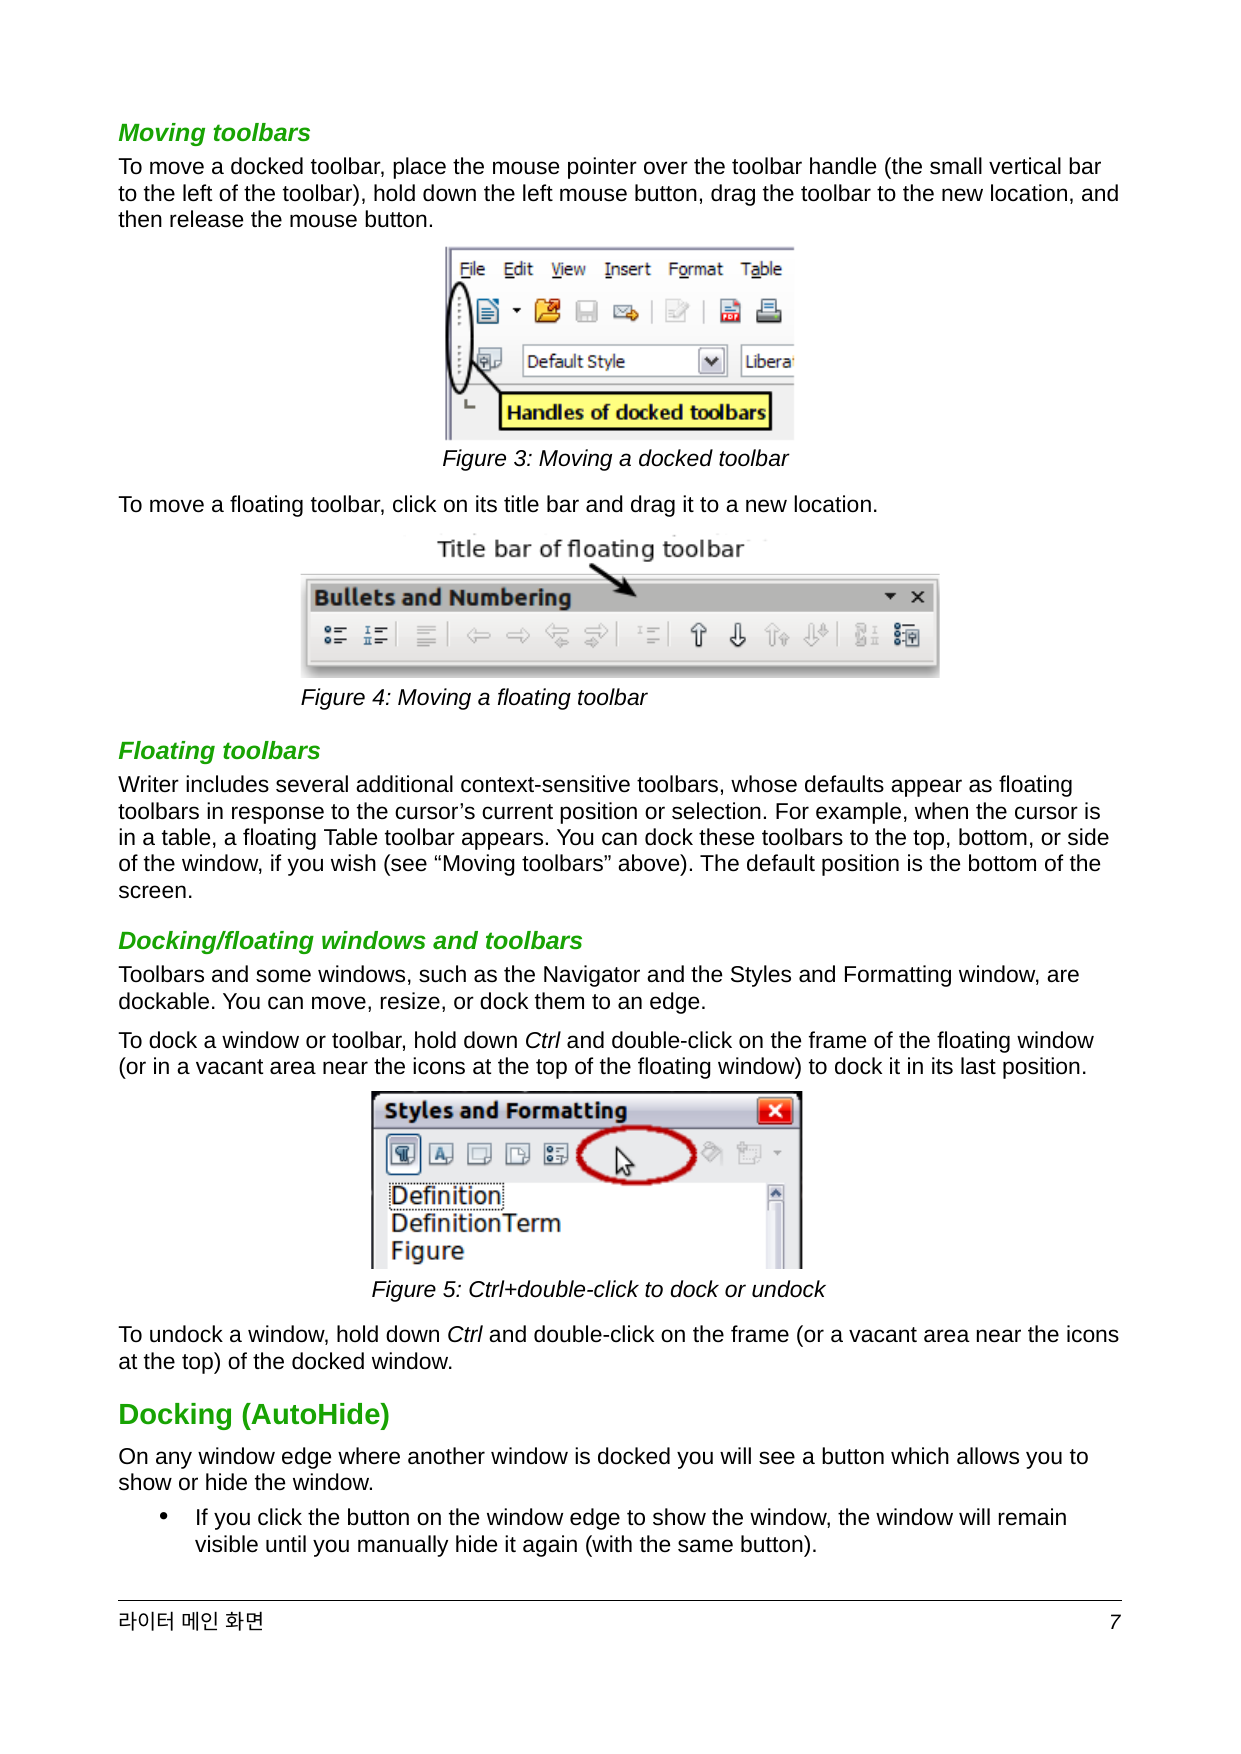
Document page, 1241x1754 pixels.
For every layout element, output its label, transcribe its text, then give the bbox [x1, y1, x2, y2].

subtitle Docking/floating windows and toolbars [118, 926, 1122, 955]
picture [300, 529, 940, 678]
text Figure 5: Ctrl+double-click to dock or undock [371, 1276, 869, 1302]
text To move a floating toolbar, click on its title bar and drag it to a new location. [118, 491, 1122, 517]
list On any window edge where another window is docked you will see a button which allows you to show or hide the window. [118, 1443, 1122, 1496]
picture [442, 245, 799, 445]
subtitle Floating toolbars [118, 736, 1122, 765]
text Figure 3: Moving a docked toolbar [442, 445, 798, 471]
subtitle Moving toolbars [118, 118, 1122, 147]
list If you click the button on the window edge to show the window, the window will remain visible until you manually hide it again (with the same button). [156, 1502, 1122, 1558]
text Writer includes several additional context-sensitive toolbars, whose defaults appear as floating toolbars in response to the cursor’s current position or selection. For example, when the cursor is in a table, a floating Table toolbar appears. You can dock these toolbars to the top, bottom, or side of the window, if you wish (see “Moving toolbars” above). The default position is the bottom of the screen. [118, 771, 1122, 903]
text To move a docked toolbar, place the mouse pointer over the toolbar handle (the small vertical bar to the left of the toolbar), hold down the left mouse button, drag the toolbar to the new location, and then release the mouse button. [118, 153, 1122, 232]
subtitle Docking (AutoHide) [118, 1397, 1122, 1431]
picture [371, 1091, 803, 1269]
text Toolbars and some windows, such as the Navigator and the Styles and Formatting window, are dockable. You can move, resize, or dock them to an edge. [118, 961, 1122, 1014]
text To dock a window or toolbar, hold down Ctrl and double-click on the frame of the floating window (or in a vacant area near the icons at the top of the floating window) to dock it in its last position. [118, 1027, 1122, 1079]
text To undock a window, hold down Ctrl and double-click on the frame (or a vacant area near the icons at the top) of the docked window. [118, 1321, 1122, 1374]
text Figure 4: Moving a floating toolbar [301, 684, 940, 711]
